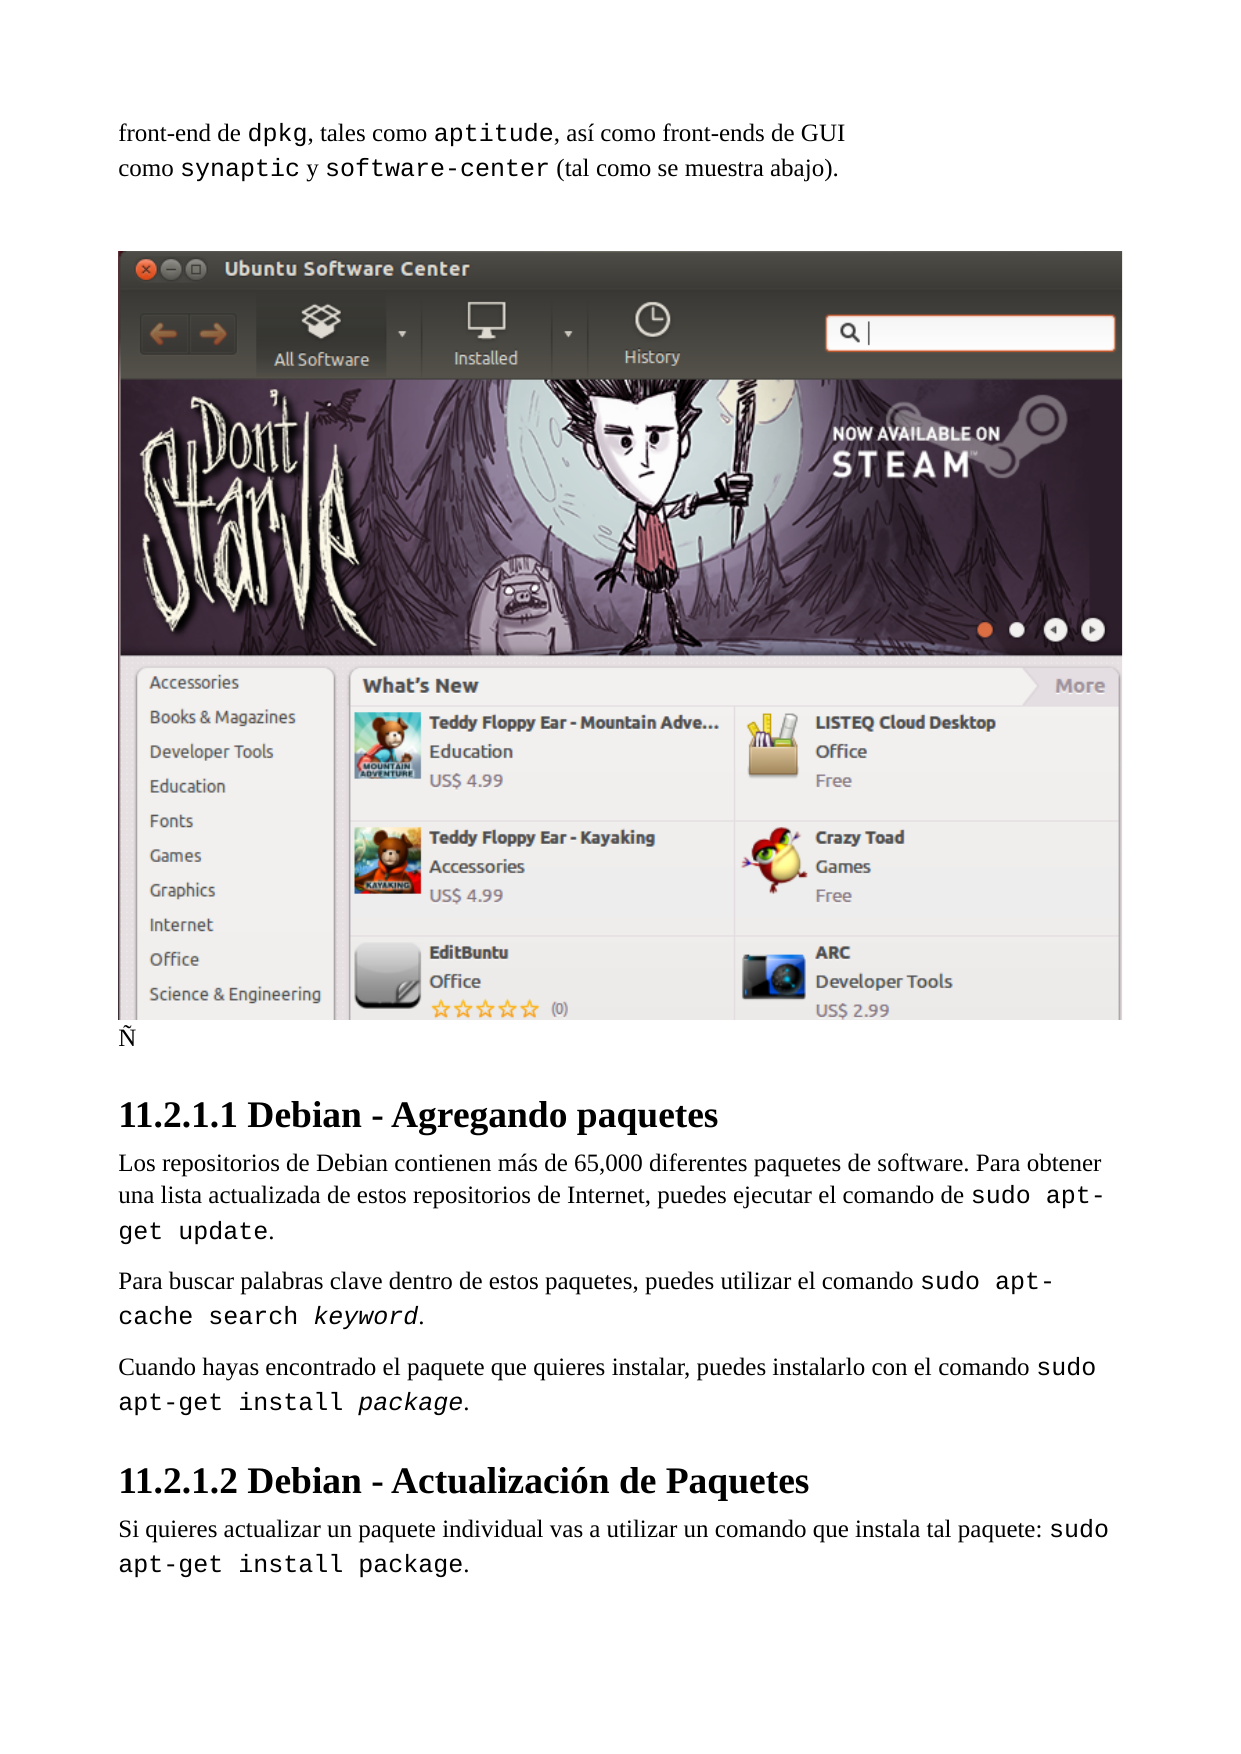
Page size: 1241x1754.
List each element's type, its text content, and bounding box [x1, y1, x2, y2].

subtitle 11.2.1.1 Debian - Agregando paquetes [118, 1092, 1122, 1135]
text Para buscar palabras clave dentro de estos paquetes, puedes utilizar el comando sudo apt-cache search keyword. [118, 1266, 1122, 1332]
text Ñ [118, 1020, 1122, 1052]
text Los repositorios de Debian contienen más de 65,000 diferentes paquetes de software. Para obtener una lista actualizada de estos repositorios de Internet, puedes ejecutar el comando de sudo apt-get update. [118, 1148, 1122, 1247]
text Cuando hayas encontrado el paquete que quieres instalar, puedes instalarlo con el comando sudo apt-get install package. [118, 1352, 1122, 1418]
text Si quieres actualizar un paquete individual vas a utilizar un comando que instala tal paquete: sudo apt-get install package. [118, 1514, 1122, 1580]
picture [118, 251, 1123, 1020]
text front-end de dpkg, tales como aptitude, así como front-ends de GUI como synaptic y software-center (tal como se muestra abajo). [118, 118, 1122, 184]
subtitle 11.2.1.2 Debian - Actualización de Paquetes [118, 1459, 1122, 1502]
